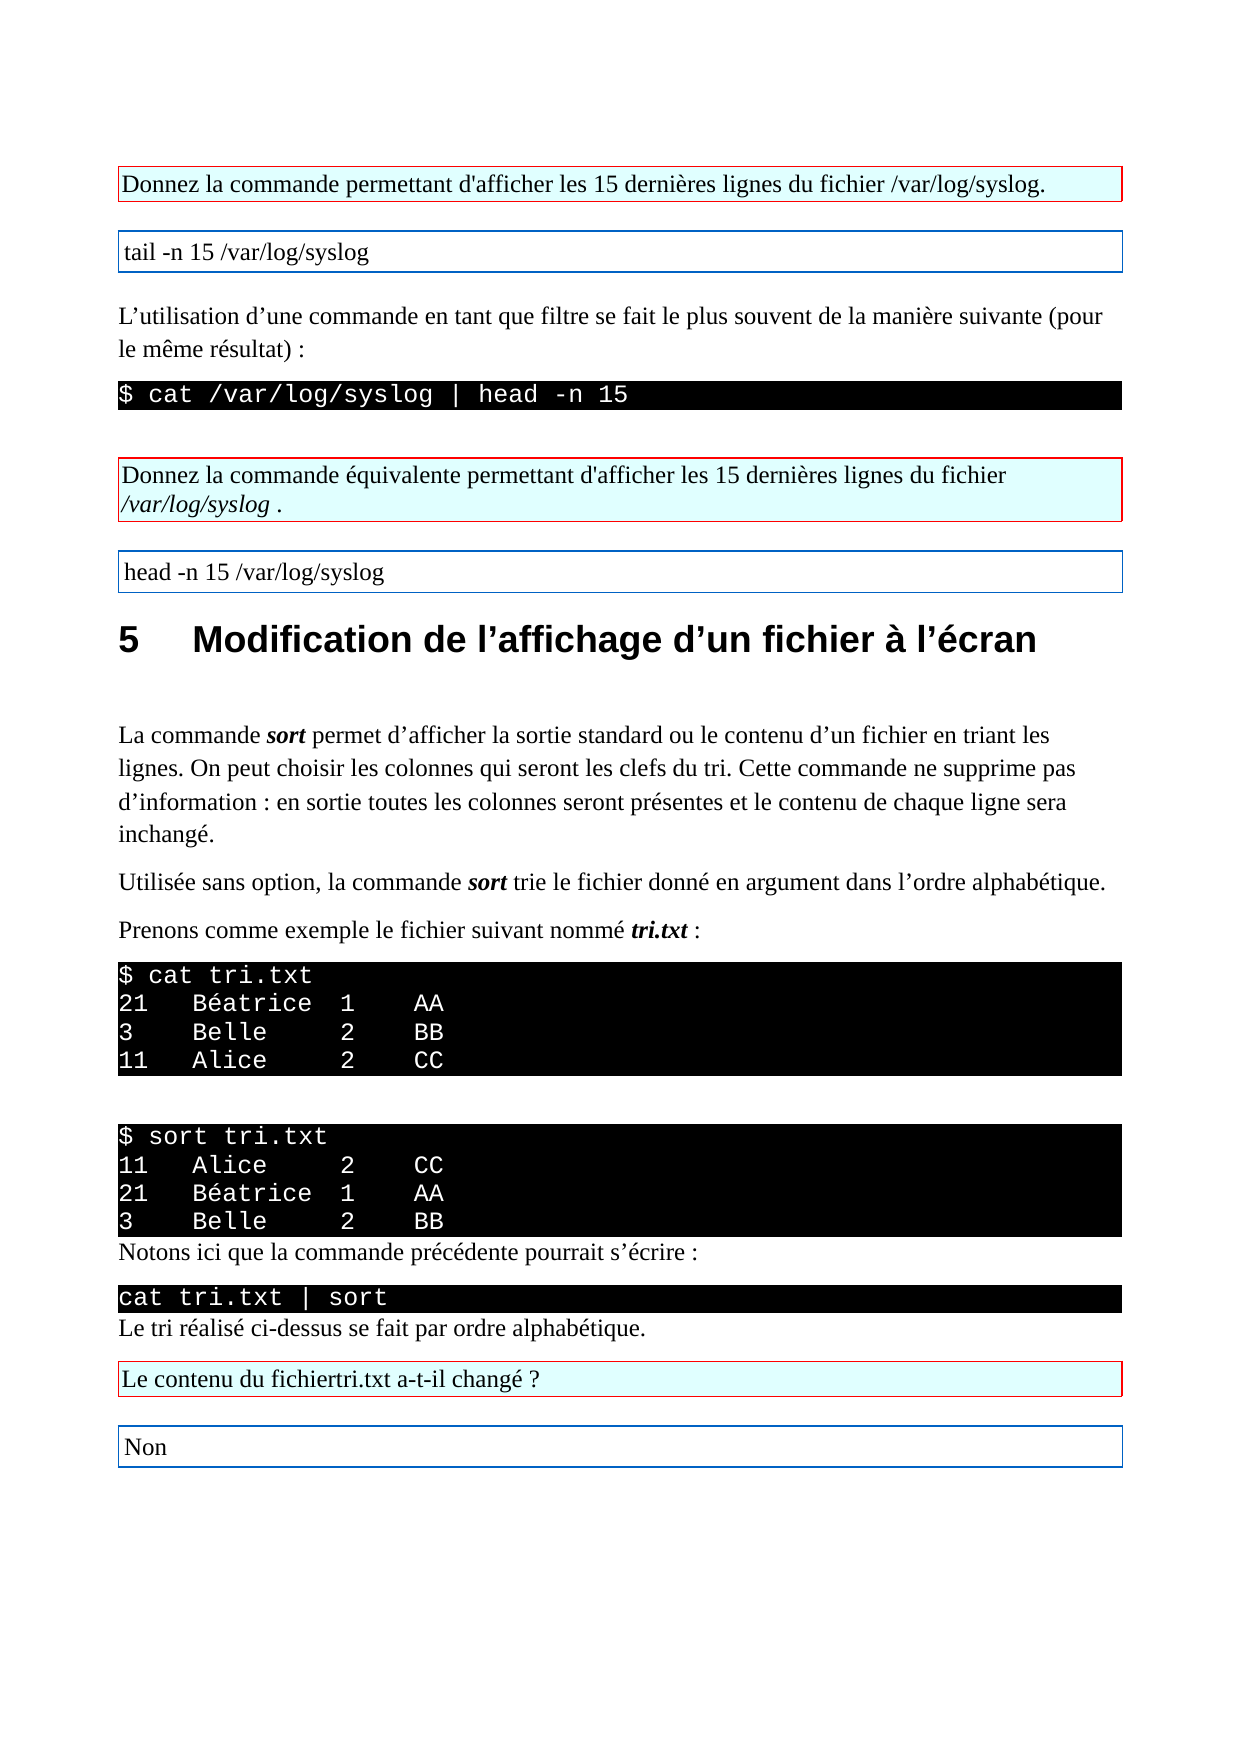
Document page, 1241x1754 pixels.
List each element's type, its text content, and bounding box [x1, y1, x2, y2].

text L’utilisation d’une commande en tant que filtre se fait le plus souvent de la manière suivante (pour le même résultat) : [118, 301, 1122, 362]
text 3 Belle 2 BB [118, 1209, 1122, 1237]
text 21 Béatrice 1 AA [118, 1181, 1122, 1209]
table_header tail -n 15 /var/log/syslog [119, 232, 1122, 271]
text 11 Alice 2 CC [118, 1152, 1122, 1181]
text $ sort tri.txt [118, 1124, 1122, 1152]
text cat tri.txt | sort [118, 1285, 1122, 1313]
text Notons ici que la commande précédente pourrait s’écrire : [118, 1237, 1122, 1266]
text Le contenu du fichiertri.txt a-t-il changé ? [119, 1362, 1121, 1396]
text $ cat /var/log/syslog | head -n 15 [118, 381, 1122, 410]
text $ cat tri.txt [118, 962, 1122, 991]
text 21 Béatrice 1 AA [118, 991, 1122, 1019]
subtitle Modification de l’affichage d’un fichier à l’écran [118, 617, 1122, 660]
table_header head -n 15 /var/log/syslog [119, 552, 1122, 591]
text Donnez la commande permettant d'afficher les 15 dernières lignes du fichier /var/log/syslog. [119, 167, 1121, 201]
text Prenons comme exemple le fichier suivant nommé tri.txt : [118, 915, 1122, 943]
text 11 Alice 2 CC [118, 1047, 1122, 1076]
table_header Non [119, 1427, 1122, 1466]
text Le tri réalisé ci-dessus se fait par ordre alphabétique. [118, 1313, 1122, 1342]
text 3 Belle 2 BB [118, 1019, 1122, 1047]
text Utilisée sans option, la commande sort trie le fichier donné en argument dans l’ordre alphabétique. [118, 867, 1122, 896]
text La commande sort permet d’afficher la sortie standard ou le contenu d’un fichier en triant les lignes. On peut choisir les colonnes qui seront les clefs du tri. Cette commande ne supprime pas d’information : en sortie toutes les colonnes seront présentes et le contenu de chaque ligne sera inchangé. [118, 721, 1122, 848]
text Donnez la commande équivalente permettant d'afficher les 15 dernières lignes du fichier /var/log/syslog . [119, 459, 1121, 521]
